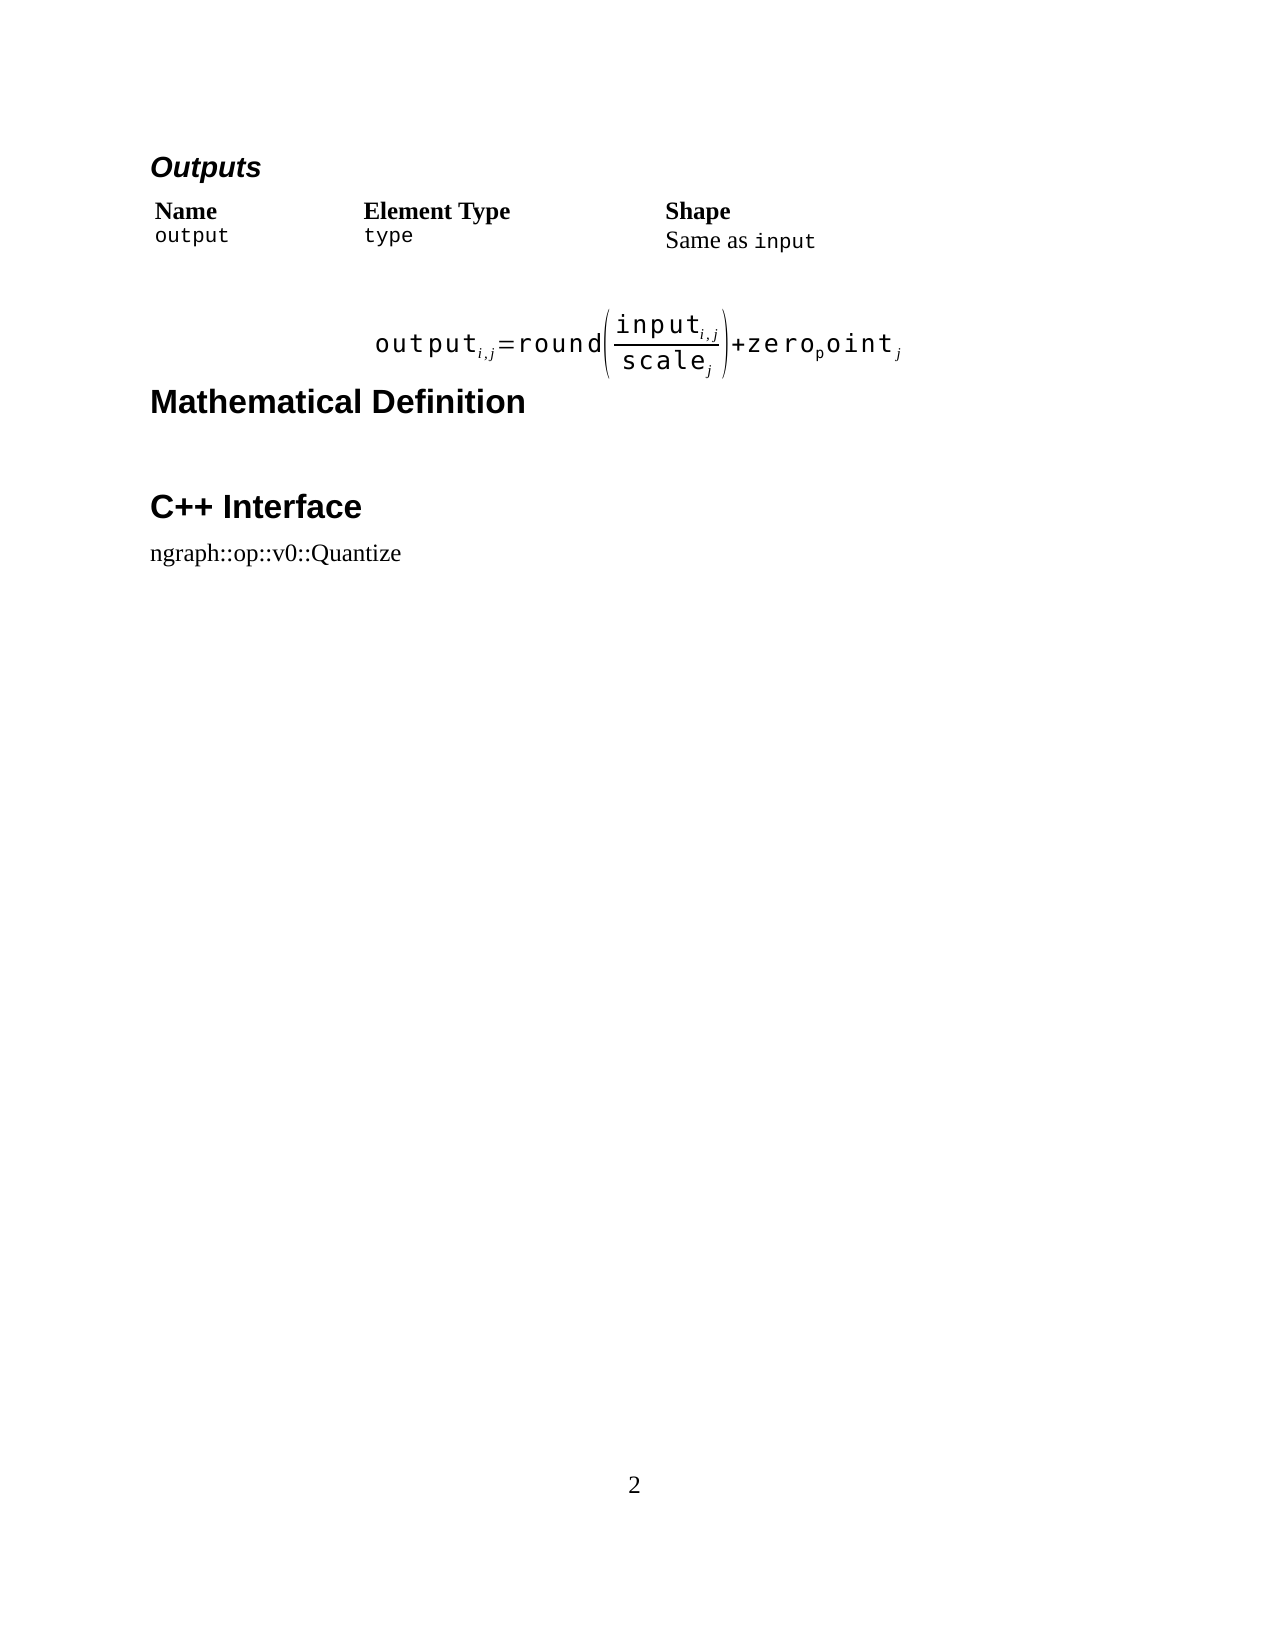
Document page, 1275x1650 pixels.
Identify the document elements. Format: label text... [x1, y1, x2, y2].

table_header Name [150, 196, 359, 225]
table_header Element Type [359, 196, 661, 225]
table_header Shape [661, 196, 1125, 225]
table_cell type [359, 225, 661, 254]
table_cell Same as input [661, 225, 1125, 254]
subtitle Outputs [150, 150, 1125, 183]
subtitle C++ Interface [150, 486, 1125, 525]
text ngraph::op::v0::Quantize [150, 538, 1125, 566]
table_cell output [150, 225, 359, 254]
subtitle Mathematical Definition [150, 279, 1125, 420]
